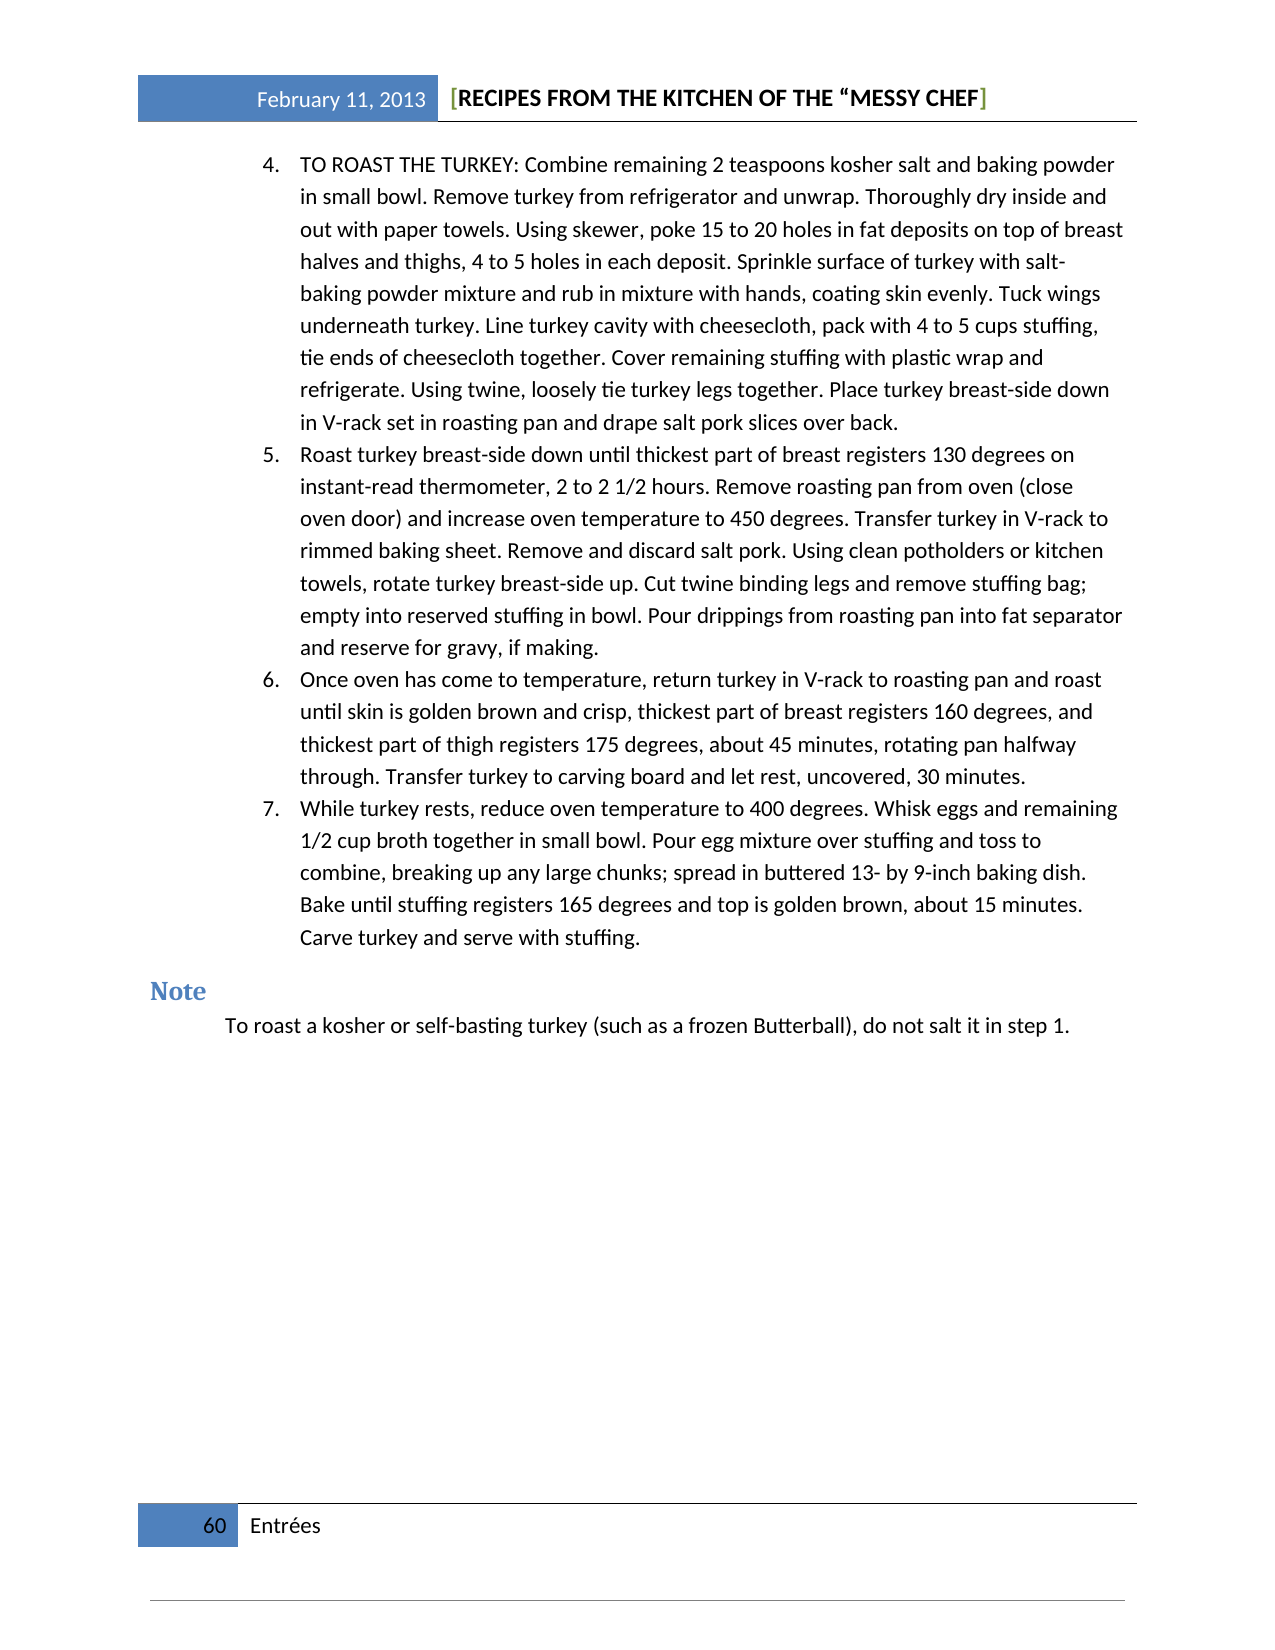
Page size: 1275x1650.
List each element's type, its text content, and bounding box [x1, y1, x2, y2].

list Roast turkey breast-side down until thickest part of breast registers 130 degrees on instant-read thermometer, 2 to 2 1/2 hours. Remove roasting pan from oven (close oven door) and increase oven temperature to 450 degrees. Transfer turkey in V-rack to rimmed baking sheet. Remove and discard salt pork. Using clean potholders or kitchen towels, rotate turkey breast-side up. Cut twine binding legs and remove stuffing bag; empty into reserved stuffing in bowl. Pour drippings from roasting pan into fat separator and reserve for gravy, if making. [262, 440, 1125, 661]
list Once oven has come to temperature, return turkey in V-rack to roasting pan and roast until skin is golden brown and crisp, thickest part of breast registers 160 degrees, and thickest part of thigh registers 175 degrees, about 45 minutes, rotating pan halfway through. Transfer turkey to carving board and let rest, uncovered, 30 minutes. [262, 665, 1125, 790]
text To roast a kosher or self-basting turkey (such as a frozen Butterball), do not salt it in step 1. [225, 1012, 1125, 1039]
list While turkey rests, reduce oven temperature to 400 degrees. Whisk eggs and remaining 1/2 cup broth together in small bowl. Pour egg mixture over stuffing and toss to combine, breaking up any large chunks; spread in buttered 13- by 9-inch baking dish. Bake until stuffing registers 165 degrees and top is golden brown, about 15 minutes. Carve turkey and serve with stuffing. [262, 794, 1125, 951]
subtitle Note [150, 976, 1125, 1007]
list TO ROAST THE TURKEY: Combine remaining 2 teaspoons kosher salt and baking powder in small bowl. Remove turkey from refrigerator and unwrap. Thoroughly dry inside and out with paper towels. Using skewer, poke 15 to 20 holes in fat deposits on top of breast halves and thighs, 4 to 5 holes in each deposit. Sprinkle surface of turkey with salt-baking powder mixture and rub in mixture with hands, coating skin evenly. Tuck wings underneath turkey. Line turkey cavity with cheesecloth, pack with 4 to 5 cups stuffing, tie ends of cheesecloth together. Cover remaining stuffing with plastic wrap and refrigerate. Using twine, loosely tie turkey legs together. Place turkey breast-side down in V-rack set in roasting pan and drape salt pork slices over back. [262, 150, 1125, 436]
